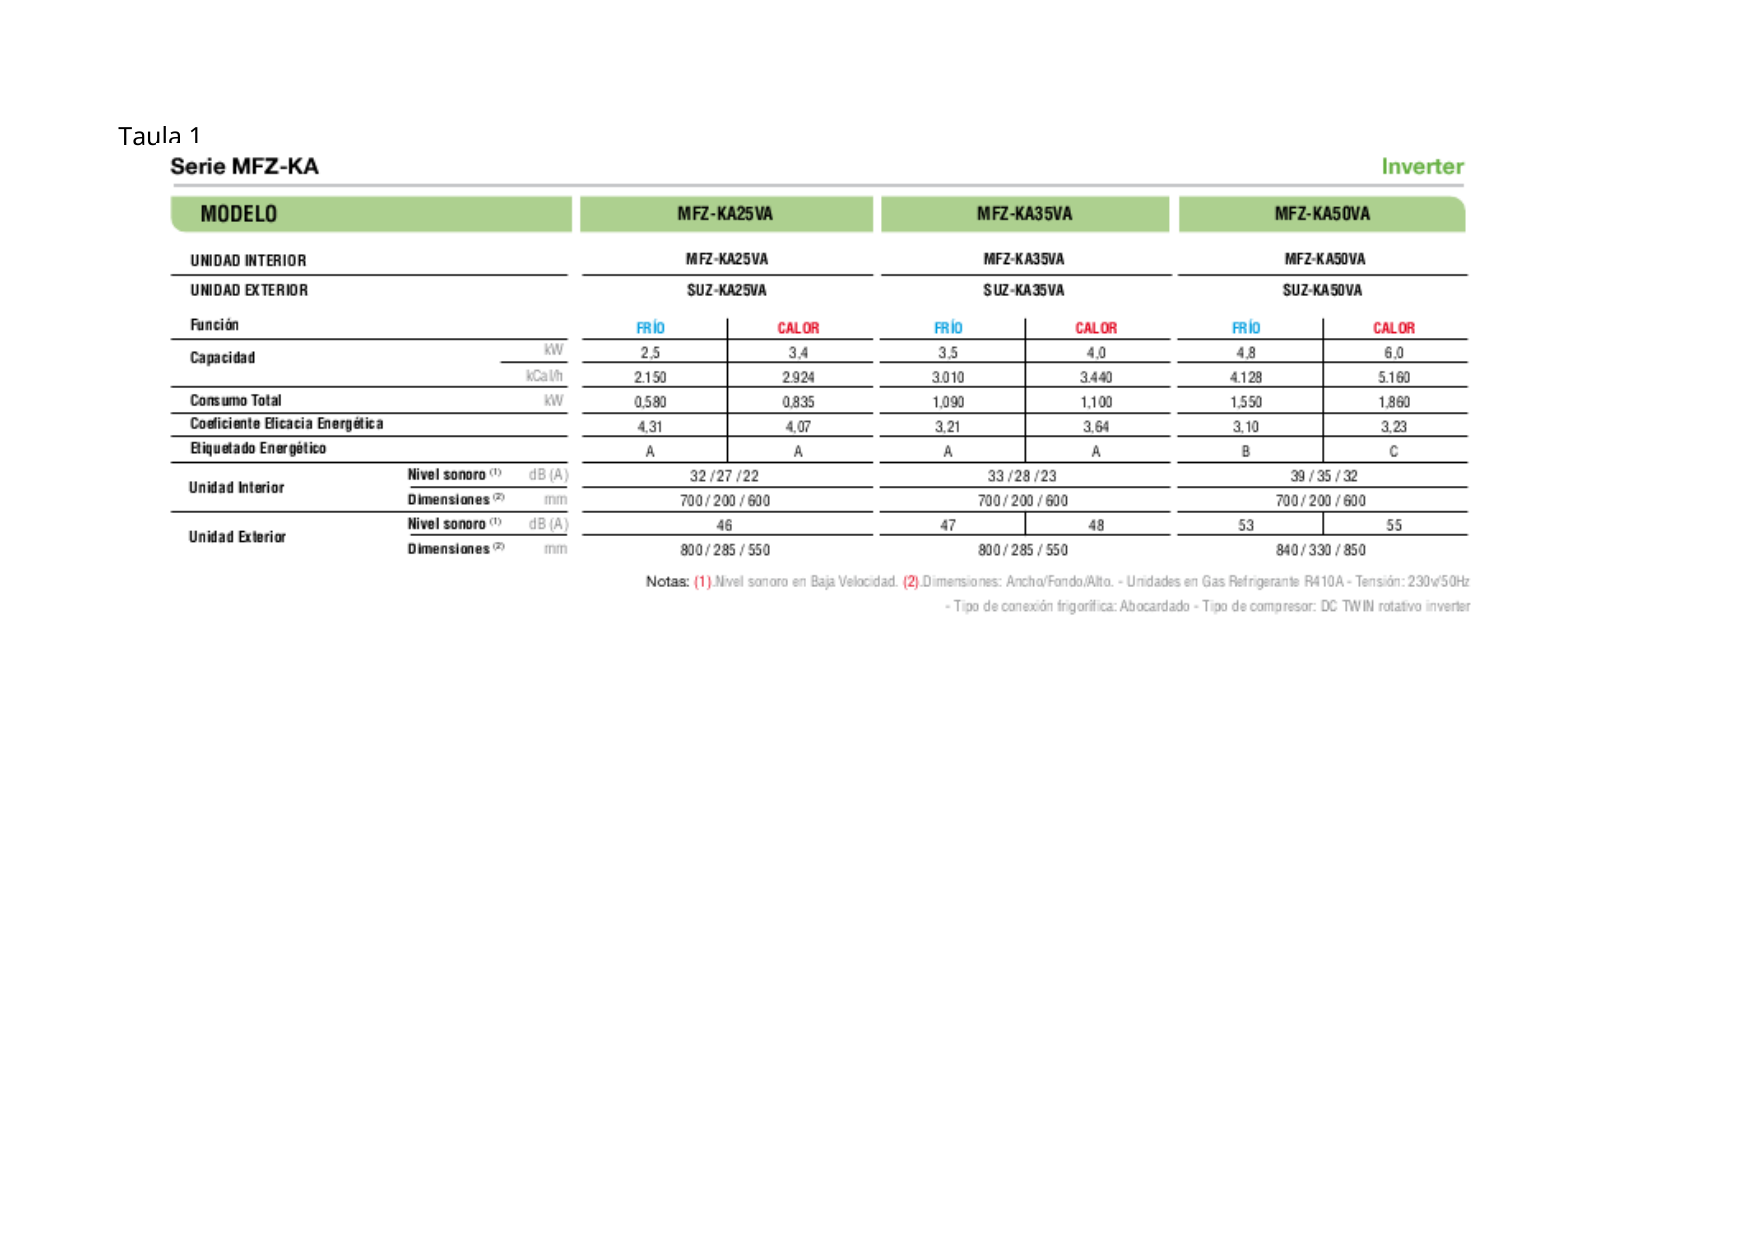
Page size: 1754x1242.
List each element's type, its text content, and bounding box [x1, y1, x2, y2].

text Taula 1 [118, 118, 1636, 152]
picture [156, 143, 1507, 633]
